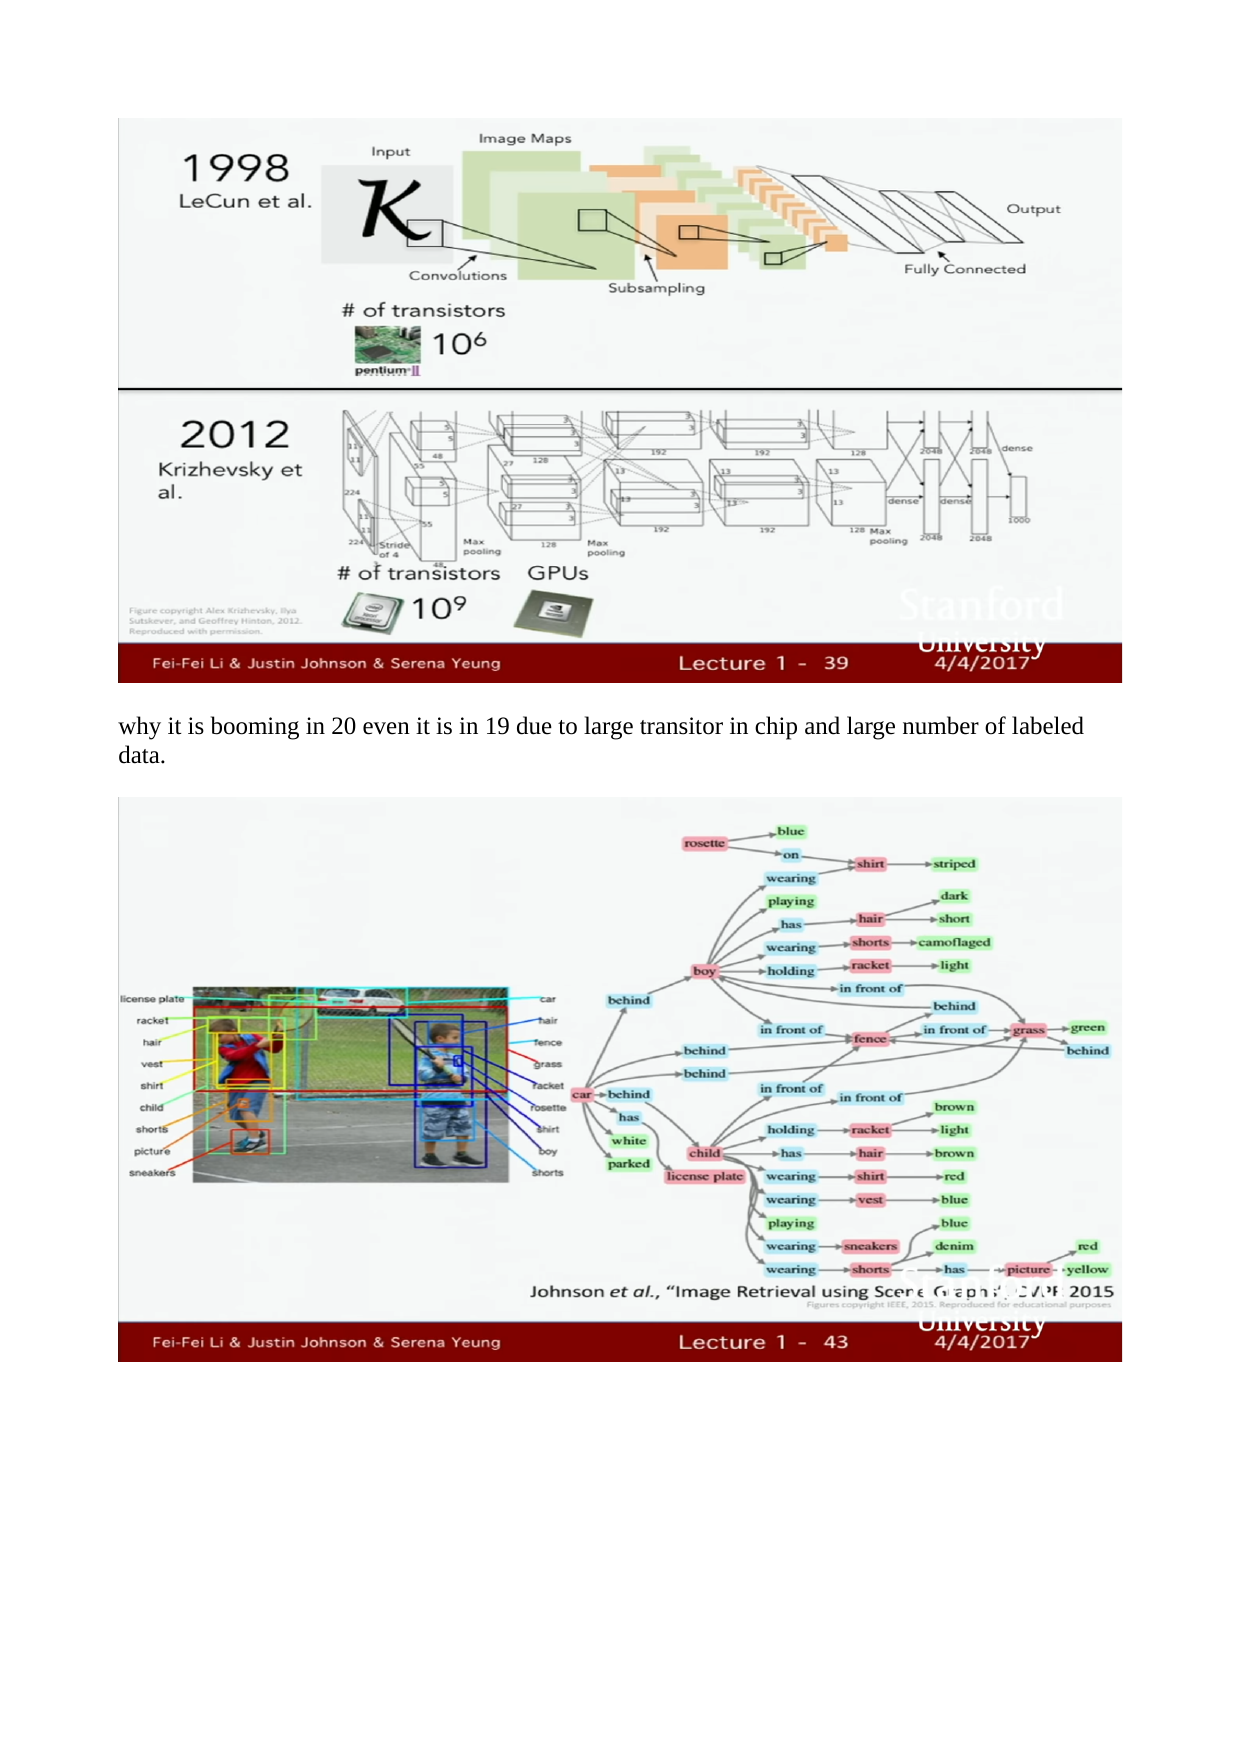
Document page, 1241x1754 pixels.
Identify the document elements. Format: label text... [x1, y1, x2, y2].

text why it is booming in 20 even it is in 19 due to large transitor in chip and large number of labeled data. [118, 711, 1122, 769]
picture [118, 118, 1123, 683]
picture [118, 797, 1123, 1362]
